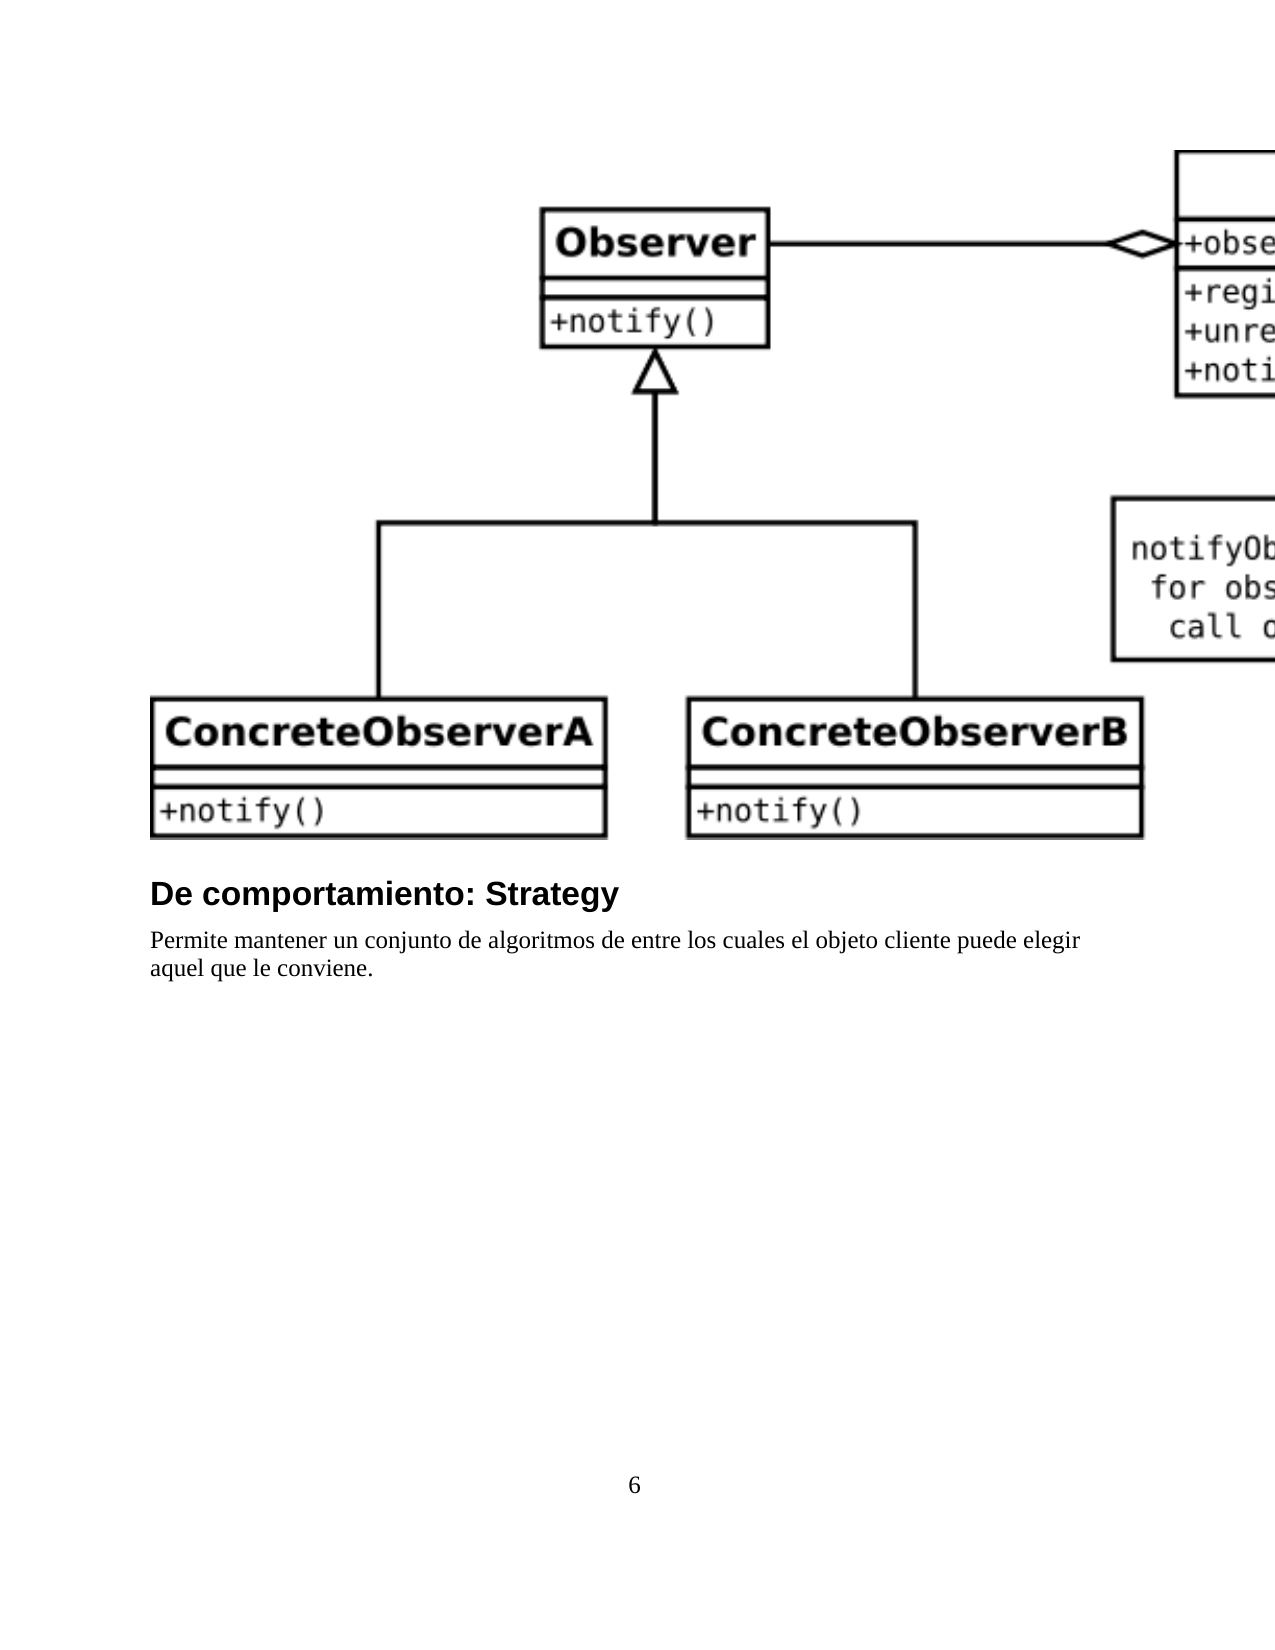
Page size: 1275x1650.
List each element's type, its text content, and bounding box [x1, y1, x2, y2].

text Permite mantener un conjunto de algoritmos de entre los cuales el objeto cliente puede elegir aquel que le conviene. [150, 925, 1125, 982]
picture [150, 150, 1275, 840]
subtitle De comportamiento: Strategy [150, 873, 1125, 912]
